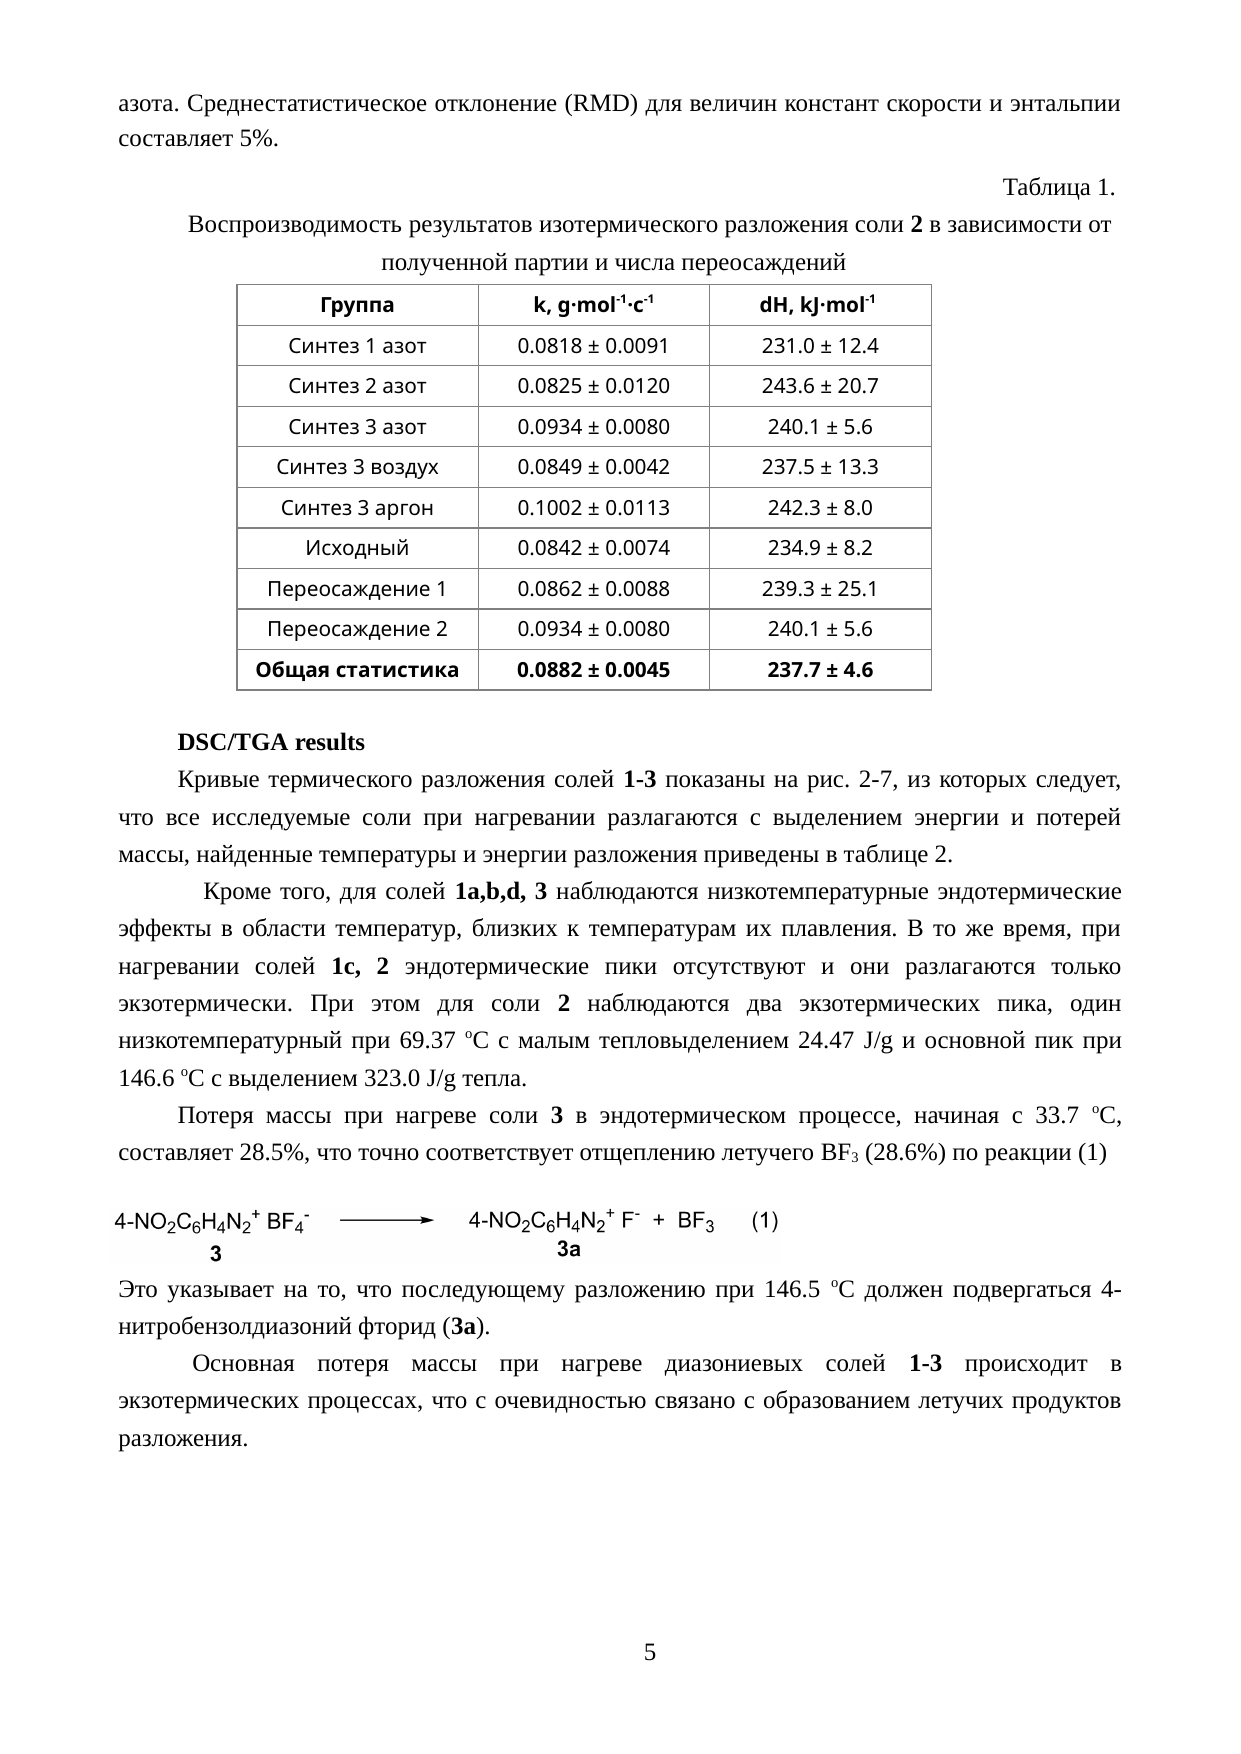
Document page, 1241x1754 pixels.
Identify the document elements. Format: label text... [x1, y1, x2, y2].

text DSC/TGA results [118, 727, 1122, 756]
table_cell 0.0882 ± 0.0045 [479, 650, 709, 689]
text Воспроизводимость результатов изотермического разложения соли 2 в зависимости от полученной партии и числа переосаждений [118, 209, 1122, 275]
table_cell 0.1002 ± 0.0113 [479, 488, 709, 527]
text азота. Среднестатистическое отклонение (RMD) для величин констант скорости и энтальпии составляет 5%. [118, 88, 1122, 152]
picture [109, 1207, 781, 1266]
table_cell Переосаждение 1 [238, 569, 478, 608]
table_cell Синтез 3 воздух [238, 447, 478, 487]
table_cell Общая статистика [238, 650, 478, 689]
table_cell Синтез 3 аргон [238, 488, 478, 527]
table_header k, g·mol-1·с-1 [479, 285, 709, 324]
table_cell 240.1 ± 5.6 [710, 407, 931, 446]
table_header dH, kJ·mol-1 [710, 285, 931, 324]
text Основная потеря массы при нагреве диазониевых солей 1-3 происходит в экзотермических процессах, что с очевидностью связано с образованием летучих продуктов разложения. [118, 1348, 1122, 1452]
table_cell 0.0818 ± 0.0091 [479, 326, 709, 365]
table_cell Синтез 3 азот [238, 407, 478, 446]
table_cell 0.0934 ± 0.0080 [479, 610, 709, 649]
table_cell 0.0934 ± 0.0080 [479, 407, 709, 446]
table_cell 240.1 ± 5.6 [710, 610, 931, 649]
table_cell 0.0849 ± 0.0042 [479, 447, 709, 487]
text Таблица 1. [118, 172, 1122, 201]
table_cell 239.3 ± 25.1 [710, 569, 931, 608]
table_cell 0.0825 ± 0.0120 [479, 366, 709, 406]
table_cell 0.0842 ± 0.0074 [479, 529, 709, 568]
text Потеря массы при нагреве соли 3 в эндотермическом процессе, начиная с 33.7 оС, составляет 28.5%, что точно соответствует отщеплению летучего BF3 (28.6%) по реакции (1) [118, 1100, 1122, 1166]
table_cell 231.0 ± 12.4 [710, 326, 931, 365]
table_header Группа [238, 285, 478, 324]
table_cell Переосаждение 2 [238, 610, 478, 649]
table_cell 237.5 ± 13.3 [710, 447, 931, 487]
table_cell Синтез 1 азот [238, 326, 478, 365]
table_cell 234.9 ± 8.2 [710, 529, 931, 568]
text Это указывает на то, что последующему разложению при 146.5 оС должен подвергаться 4-нитробензолдиазоний фторид (3a). [118, 1212, 1122, 1340]
table_cell 243.6 ± 20.7 [710, 366, 931, 406]
table_cell Синтез 2 азот [238, 366, 478, 406]
table_cell 242.3 ± 8.0 [710, 488, 931, 527]
table_cell Исходный [238, 529, 478, 568]
table_cell 237.7 ± 4.6 [710, 650, 931, 689]
text Кроме того, для солей 1a,b,d, 3 наблюдаются низкотемпературные эндотермические эффекты в области температур, близких к температурам их плавления. В то же время, при нагревании солей 1c, 2 эндотермические пики отсутствуют и они разлагаются только экзотермически. При этом для соли 2 наблюдаются два экзотермических пика, один низкотемпературный при 69.37 оС с малым тепловыделением 24.47 J/g и основной пик при 146.6 оС с выделением 323.0 J/g тепла. [118, 876, 1122, 1091]
table_cell 0.0862 ± 0.0088 [479, 569, 709, 608]
text Кривые термического разложения солей 1-3 показаны на рис. 2-7, из которых следует, что все исследуемые соли при нагревании разлагаются с выделением энергии и потерей массы, найденные температуры и энергии разложения приведены в таблице 2. [118, 764, 1122, 868]
